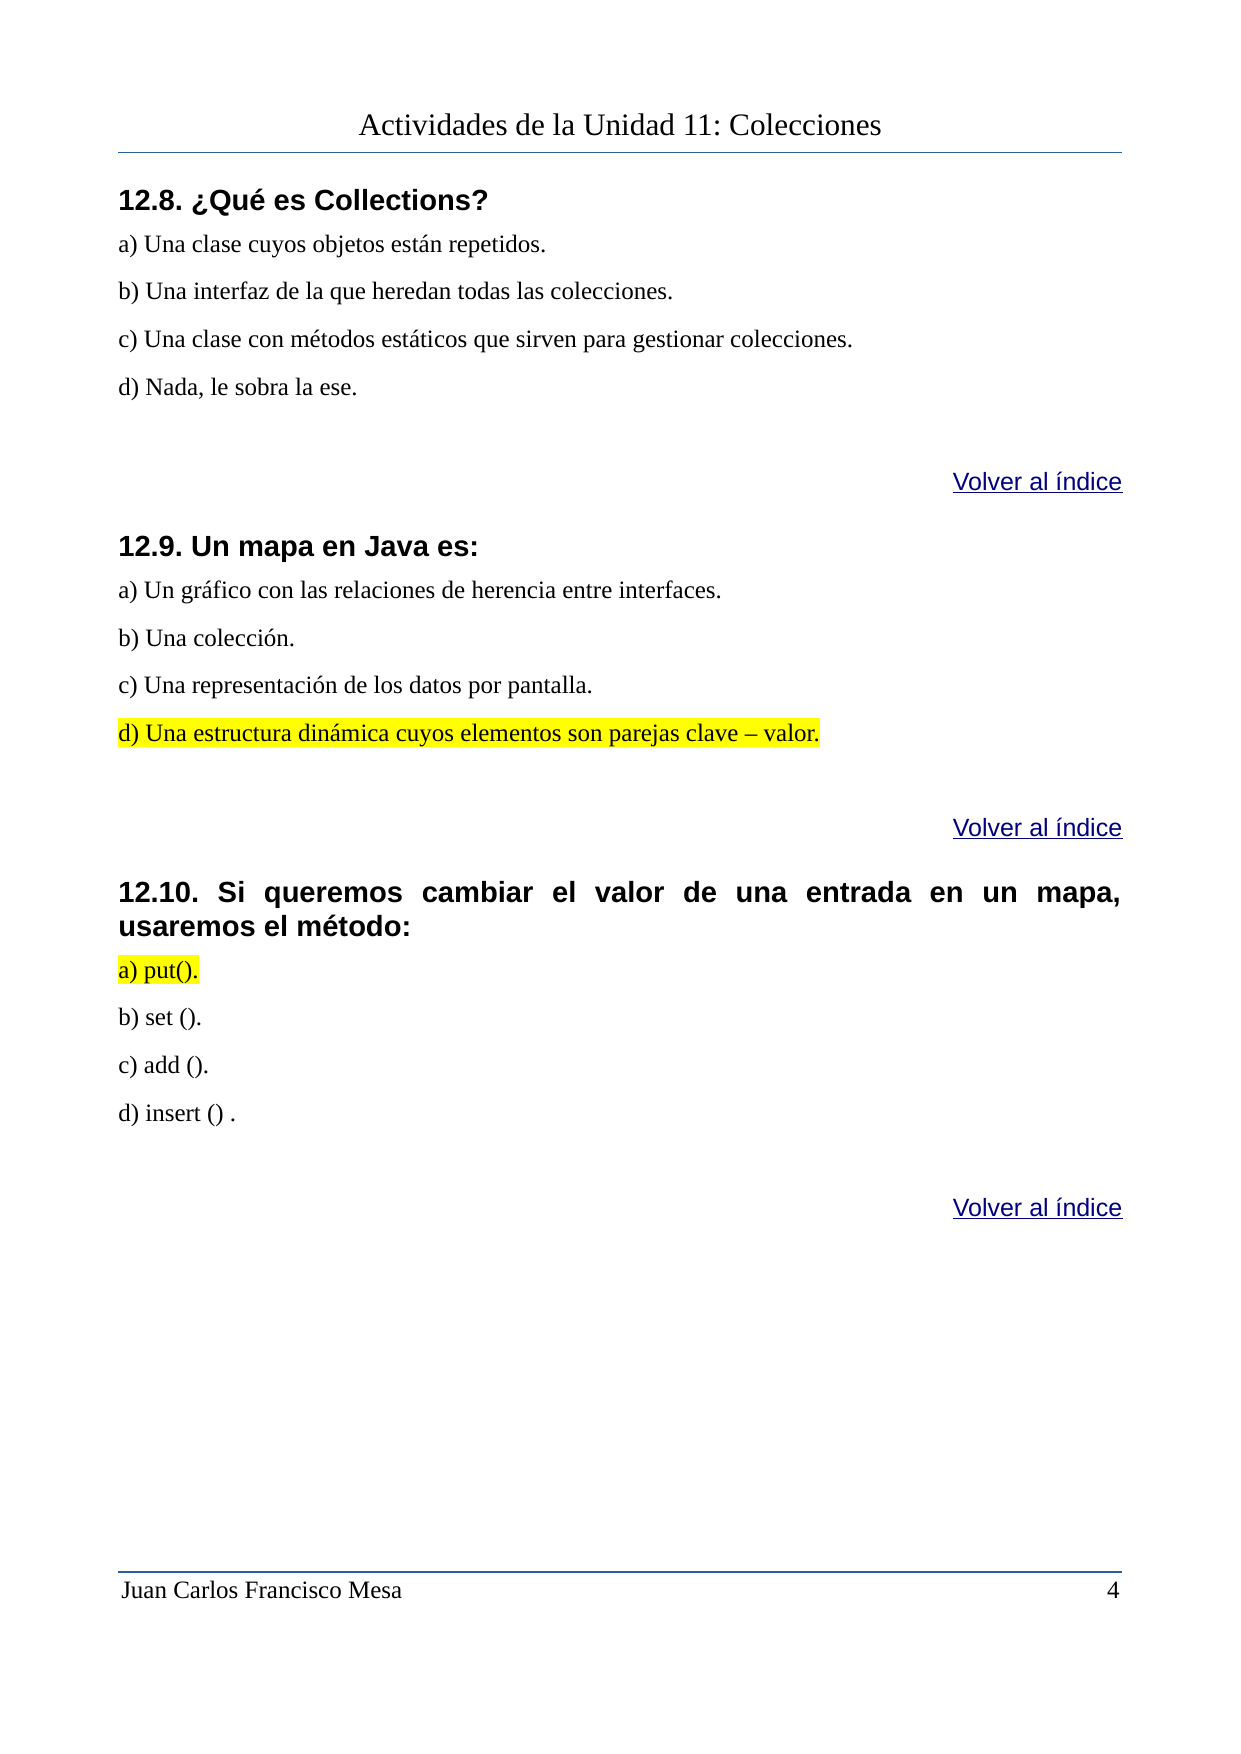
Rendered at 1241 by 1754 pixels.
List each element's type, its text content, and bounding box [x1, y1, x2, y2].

text a) Una clase cuyos objetos están repetidos. [118, 229, 1122, 258]
text a) put(). [118, 955, 1122, 984]
text d) Nada, le sobra la ese. [118, 372, 1122, 400]
text d) Una estructura dinámica cuyos elementos son parejas clave – valor. [118, 718, 1122, 747]
text c) add (). [118, 1050, 1122, 1079]
subtitle 12.10. Si queremos cambiar el valor de una entrada en un mapa, usaremos el método: [118, 875, 1122, 942]
text b) Una colección. [118, 623, 1122, 651]
text Volver al índice [118, 813, 1122, 842]
text d) insert () . [118, 1098, 1122, 1126]
text b) set (). [118, 1002, 1122, 1031]
subtitle 12.8. ¿Qué es Collections? [118, 183, 1122, 216]
text c) Una representación de los datos por pantalla. [118, 670, 1122, 699]
text a) Un gráfico con las relaciones de herencia entre interfaces. [118, 575, 1122, 604]
text Volver al índice [118, 467, 1122, 496]
subtitle 12.9. Un mapa en Java es: [118, 529, 1122, 563]
text b) Una interfaz de la que heredan todas las colecciones. [118, 276, 1122, 305]
text Volver al índice [118, 1193, 1122, 1222]
text c) Una clase con métodos estáticos que sirven para gestionar colecciones. [118, 324, 1122, 353]
